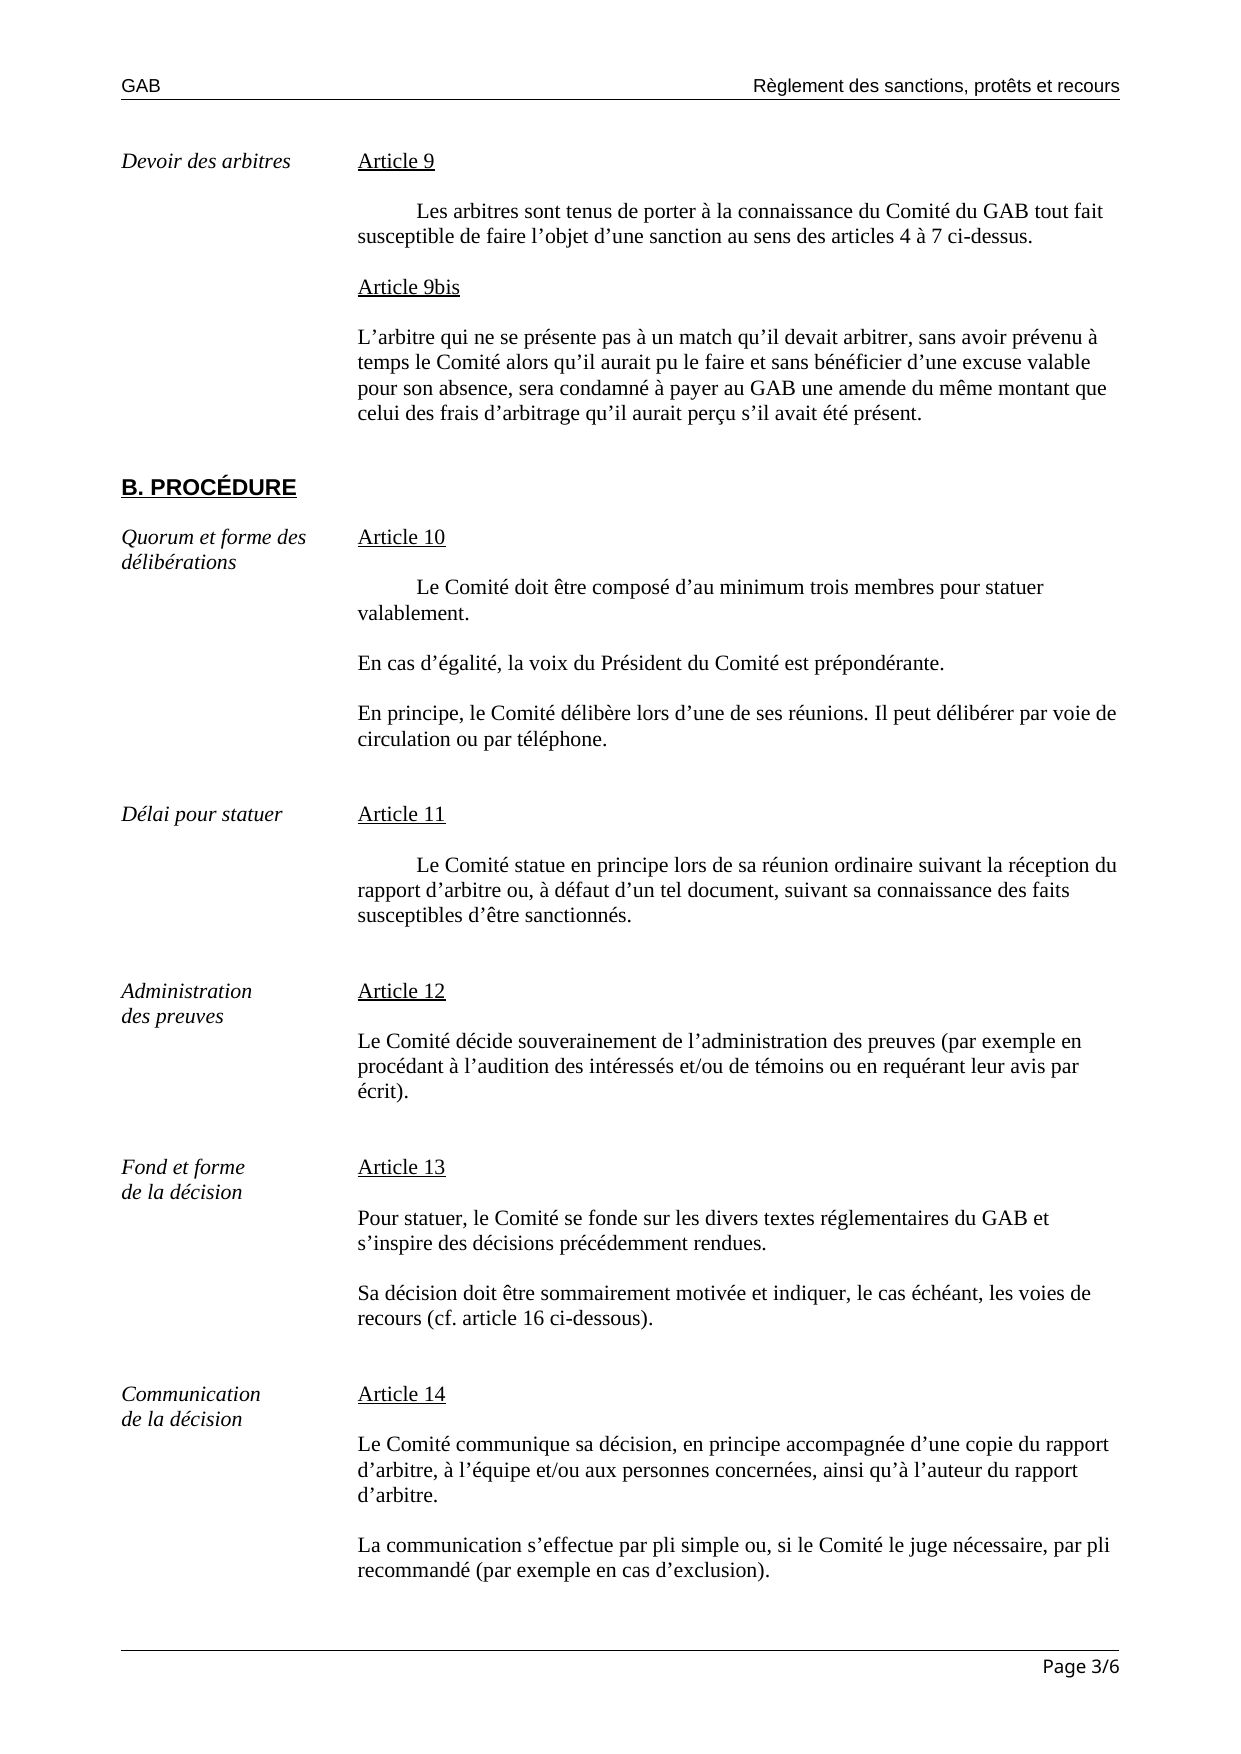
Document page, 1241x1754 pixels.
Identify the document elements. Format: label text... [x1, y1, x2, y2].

text Article 9bis [121, 274, 1119, 299]
text Fond et forme Article 13 [121, 1154, 1119, 1179]
text Sa décision doit être sommairement motivée et indiquer, le cas échéant, les voies de recours (cf. article 16 ci-dessous). [121, 1280, 1119, 1331]
text Quorum et forme des Article 10 [121, 524, 1119, 549]
text Les arbitres sont tenus de porter à la connaissance du Comité du GAB tout fait susceptible de faire l’objet d’une sanction au sens des articles 4 à 7 ci-dessus. [121, 198, 1119, 248]
text Le Comité statue en principe lors de sa réunion ordinaire suivant la réception du rapport d’arbitre ou, à défaut d’un tel document, suivant sa connaissance des faits susceptibles d’être sanctionnés. [121, 852, 1119, 952]
text Communication Article 14 [121, 1381, 1119, 1406]
text Devoir des arbitres Article 9 [121, 148, 1119, 173]
text de la décision [121, 1406, 1119, 1431]
text Administration Article 12 [121, 978, 1119, 1003]
text Pour statuer, le Comité se fonde sur les divers textes réglementaires du GAB et s’inspire des décisions précédemment rendues. [121, 1204, 1119, 1280]
text Le Comité décide souverainement de l’administration des preuves (par exemple en procédant à l’audition des intéressés et/ou de témoins ou en requérant leur avis par écrit). [121, 1028, 1119, 1104]
text Le Comité communique sa décision, en principe accompagnée d’une copie du rapport d’arbitre, à l’équipe et/ou aux personnes concernées, ainsi qu’à l’auteur du rapport d’arbitre. La communication s’effectue par pli simple ou, si le Comité le juge nécessaire, par pli recommandé (par exemple en cas d’exclusion). [122, 1431, 1119, 1583]
subtitle B. PROCÉDURE [121, 474, 1119, 500]
text Délai pour statuer Article 11 [121, 801, 1119, 826]
text Le Comité doit être composé d’au minimum trois membres pour statuer valablement. En cas d’égalité, la voix du Président du Comité est prépondérante. En principe, le Comité délibère lors d’une de ses réunions. Il peut délibérer par voie de circulation ou par téléphone. [121, 574, 1119, 751]
text de la décision [121, 1179, 1119, 1204]
text des preuves [121, 1003, 1119, 1028]
text L’arbitre qui ne se présente pas à un match qu’il devait arbitrer, sans avoir prévenu à temps le Comité alors qu’il aurait pu le faire et sans bénéficier d’une excuse valable pour son absence, sera condamné à payer au GAB une amende du même montant que celui des frais d’arbitrage qu’il aurait perçu s’il avait été présent. [121, 324, 1119, 425]
text délibérations [121, 549, 1119, 574]
